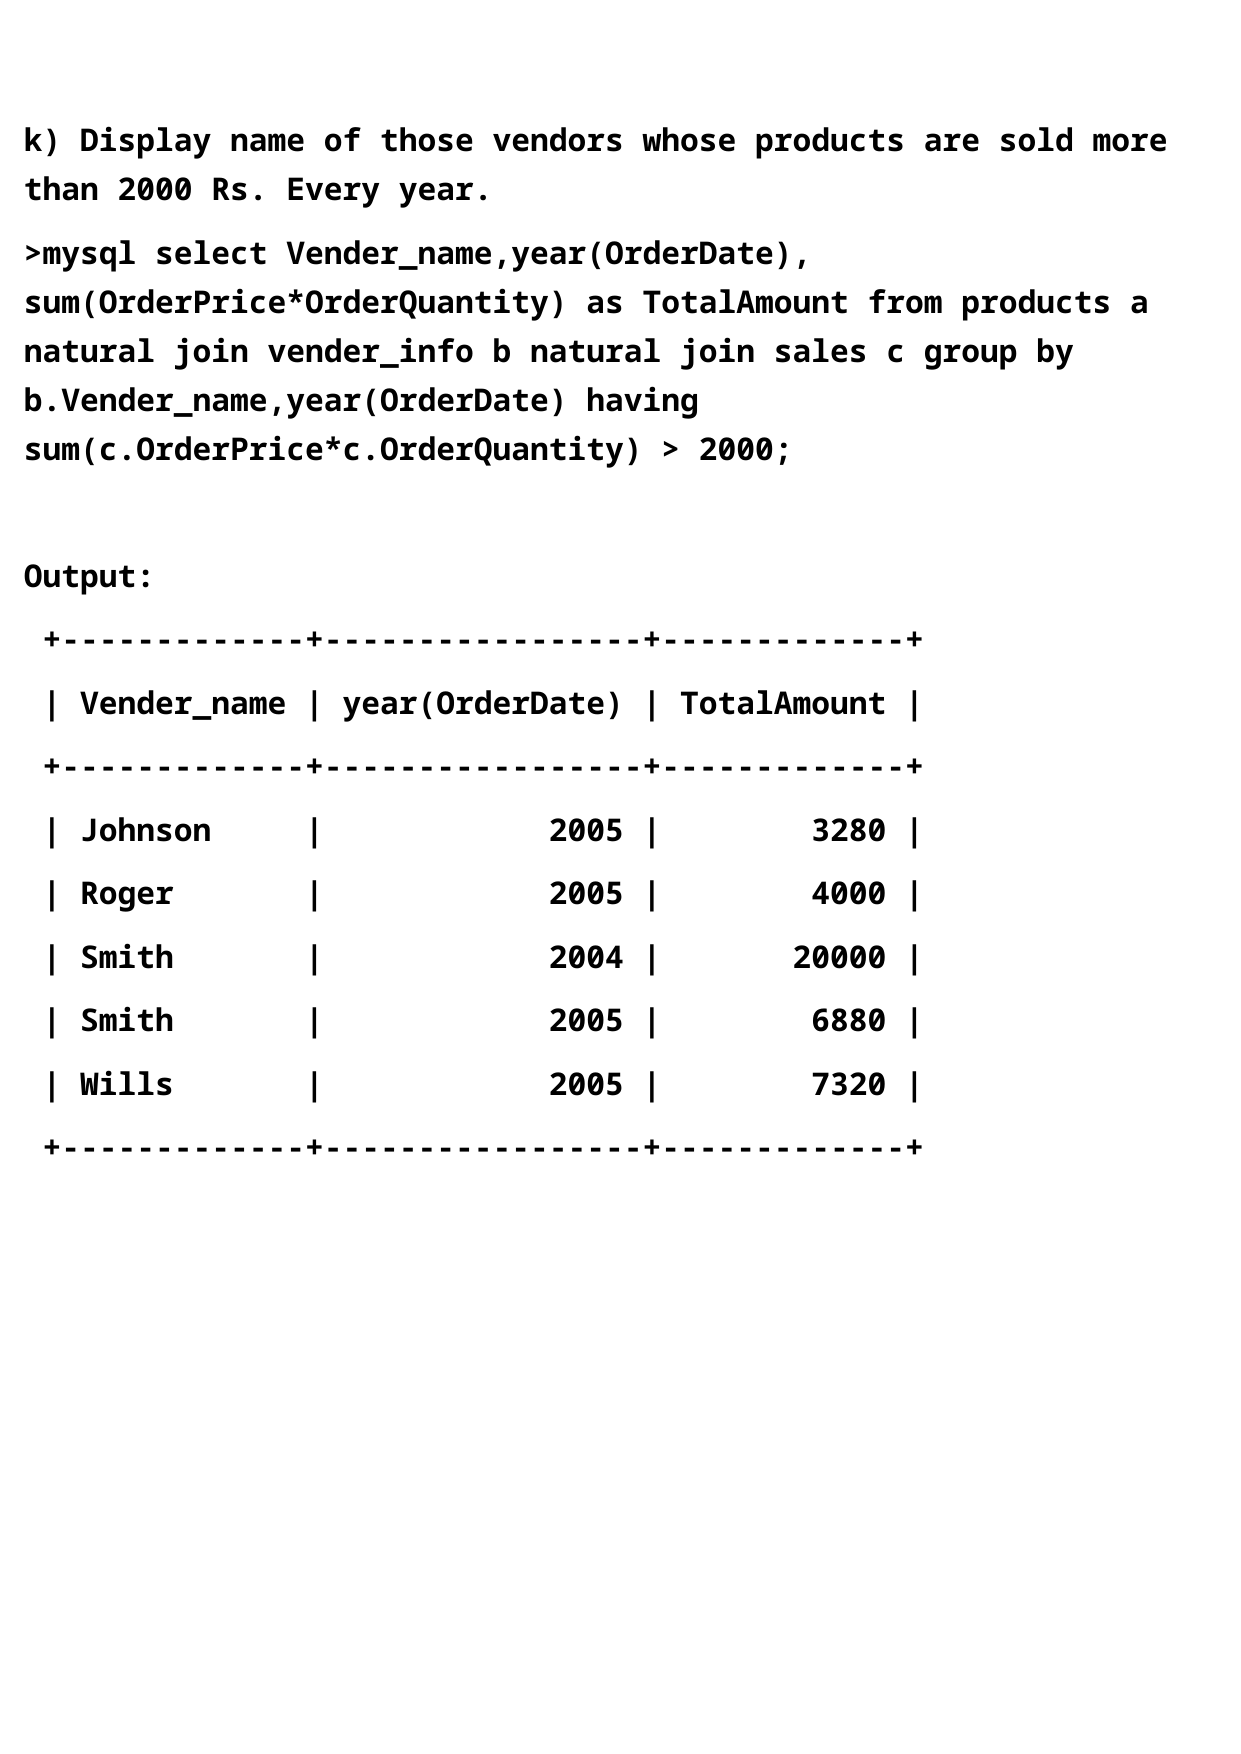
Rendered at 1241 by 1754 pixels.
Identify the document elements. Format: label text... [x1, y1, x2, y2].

text | Smith | 2004 | 20000 | [24, 935, 1240, 977]
text | Wills | 2005 | 7320 | [24, 1062, 1240, 1104]
text | Vender_name | year(OrderDate) | TotalAmount | [24, 681, 1240, 723]
text k) Display name of those vendors whose products are sold more than 2000 Rs. Every year. [24, 118, 1240, 210]
text +-------------+-----------------+-------------+ [24, 617, 1240, 660]
text | Smith | 2005 | 6880 | [24, 998, 1240, 1041]
text | Roger | 2005 | 4000 | [24, 871, 1240, 914]
text +-------------+-----------------+-------------+ [24, 1125, 1240, 1168]
text >mysql select Vender_name,year(OrderDate), sum(OrderPrice*OrderQuantity) as TotalAmount from products a natural join vender_info b natural join sales c group by b.Vender_name,year(OrderDate) having sum(c.OrderPrice*c.OrderQuantity) > 2000; [24, 231, 1240, 469]
text | Johnson | 2005 | 3280 | [24, 808, 1240, 850]
text Output: [24, 553, 1240, 596]
text +-------------+-----------------+-------------+ [24, 744, 1240, 787]
